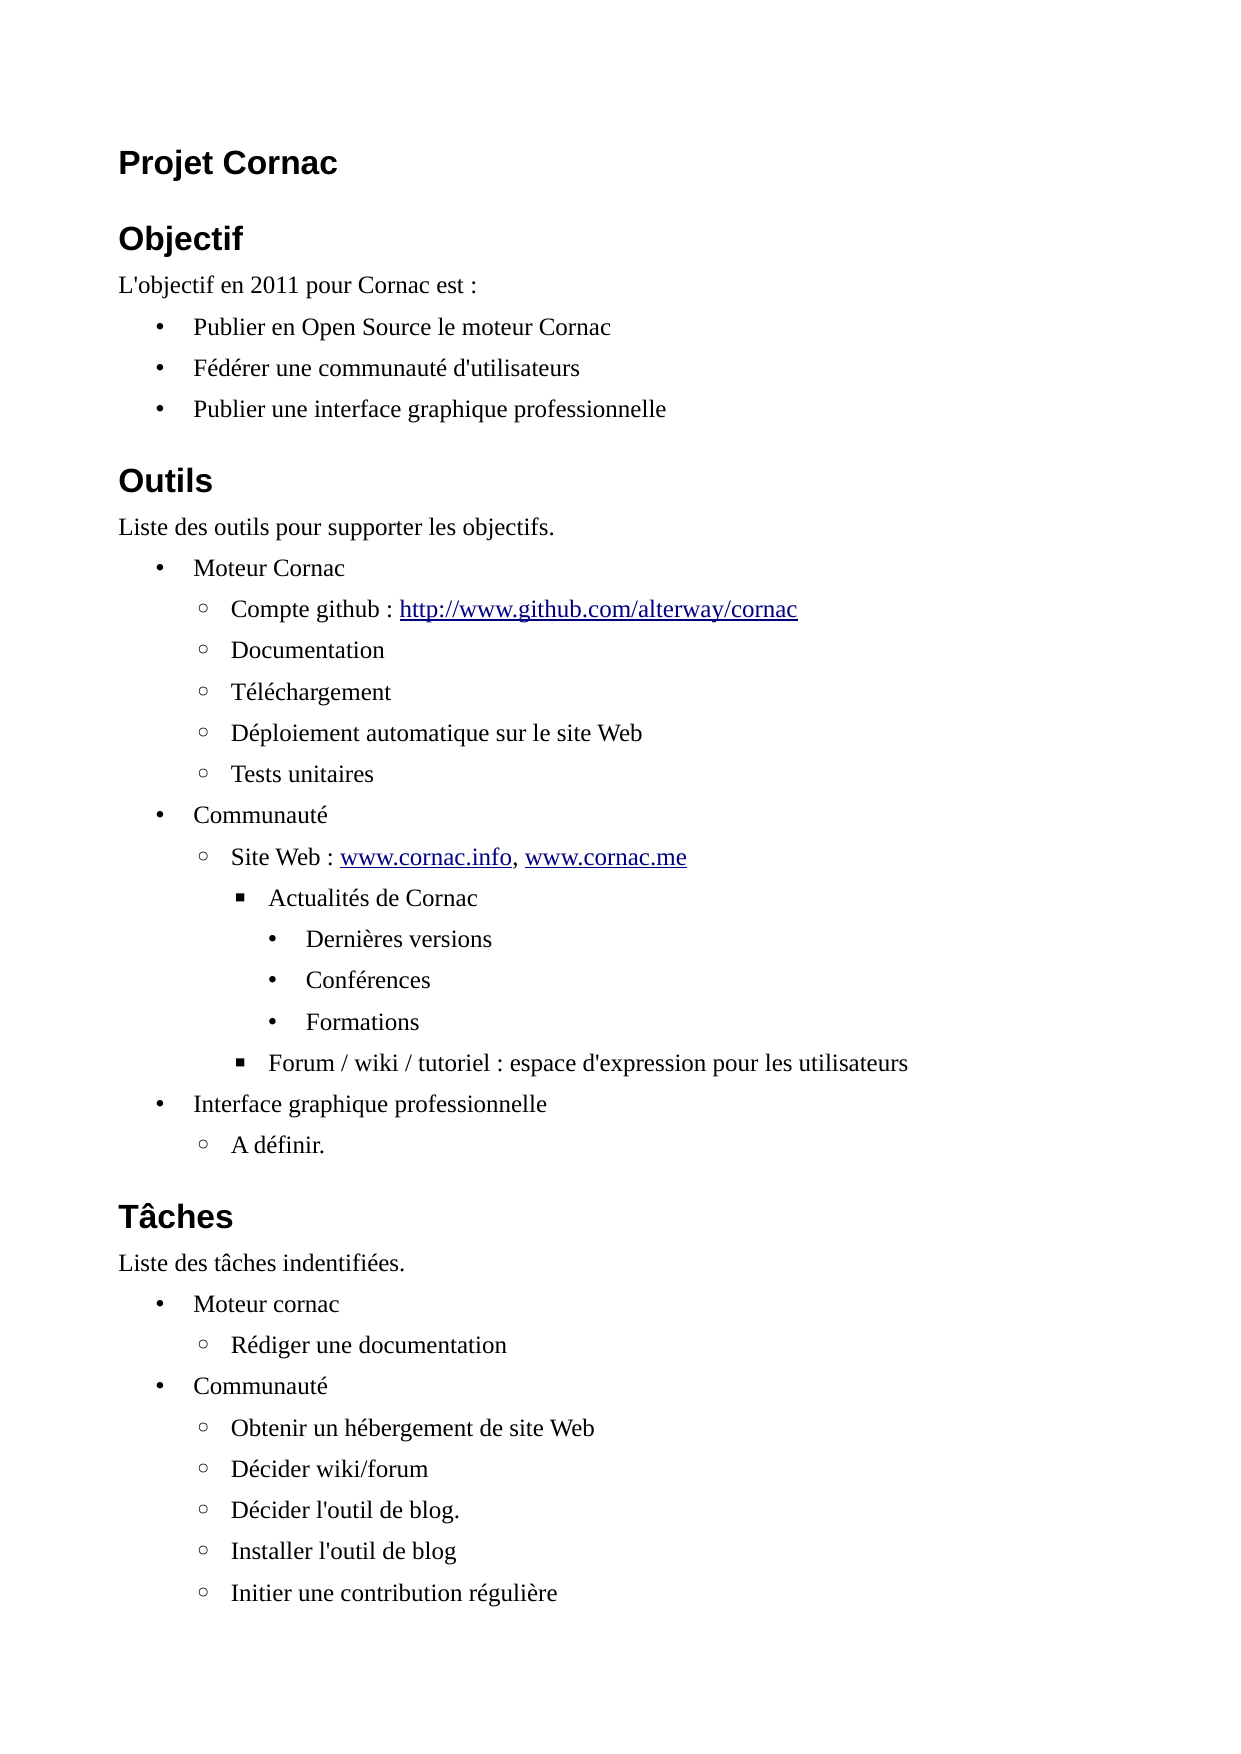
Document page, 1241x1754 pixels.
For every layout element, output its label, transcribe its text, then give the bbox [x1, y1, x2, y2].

text L'objectif en 2011 pour Cornac est : [118, 270, 1122, 299]
list Formations [268, 1007, 1122, 1035]
list Conférences [268, 965, 1122, 994]
list Moteur Cornac [156, 553, 1122, 582]
list Communauté [156, 800, 1122, 829]
list Fédérer une communauté d'utilisateurs [156, 353, 1122, 382]
list A définir. [193, 1130, 1122, 1159]
list Site Web : www.cornac.info, www.cornac.me [193, 842, 1122, 870]
text Liste des tâches indentifiées. [118, 1248, 1122, 1276]
list Rédiger une documentation [193, 1330, 1122, 1359]
list Publier une interface graphique professionnelle [156, 394, 1122, 423]
list Obtenir un hébergement de site Web [193, 1413, 1122, 1441]
list Publier en Open Source le moteur Cornac [156, 312, 1122, 340]
text Liste des outils pour supporter les objectifs. [118, 512, 1122, 540]
subtitle Objectif [118, 219, 1122, 258]
list Tests unitaires [193, 759, 1122, 788]
subtitle Tâches [118, 1197, 1122, 1235]
list Téléchargement [193, 677, 1122, 705]
list Décider wiki/forum [193, 1454, 1122, 1483]
list Documentation [193, 635, 1122, 664]
list Forum / wiki / tutoriel : espace d'expression pour les utilisateurs [231, 1048, 1122, 1077]
list Décider l'outil de blog. [193, 1495, 1122, 1524]
subtitle Projet Cornac [118, 143, 1122, 182]
subtitle Outils [118, 460, 1122, 499]
list Moteur cornac [156, 1289, 1122, 1318]
list Déploiement automatique sur le site Web [193, 718, 1122, 747]
list Actualités de Cornac [231, 883, 1122, 912]
list Installer l'outil de blog [193, 1536, 1122, 1565]
list Dernières versions [268, 924, 1122, 953]
list Compte github : http://www.github.com/alterway/cornac [193, 594, 1122, 623]
list Interface graphique professionnelle [156, 1089, 1122, 1118]
list Communauté [156, 1371, 1122, 1400]
list Initier une contribution régulière [193, 1578, 1122, 1606]
